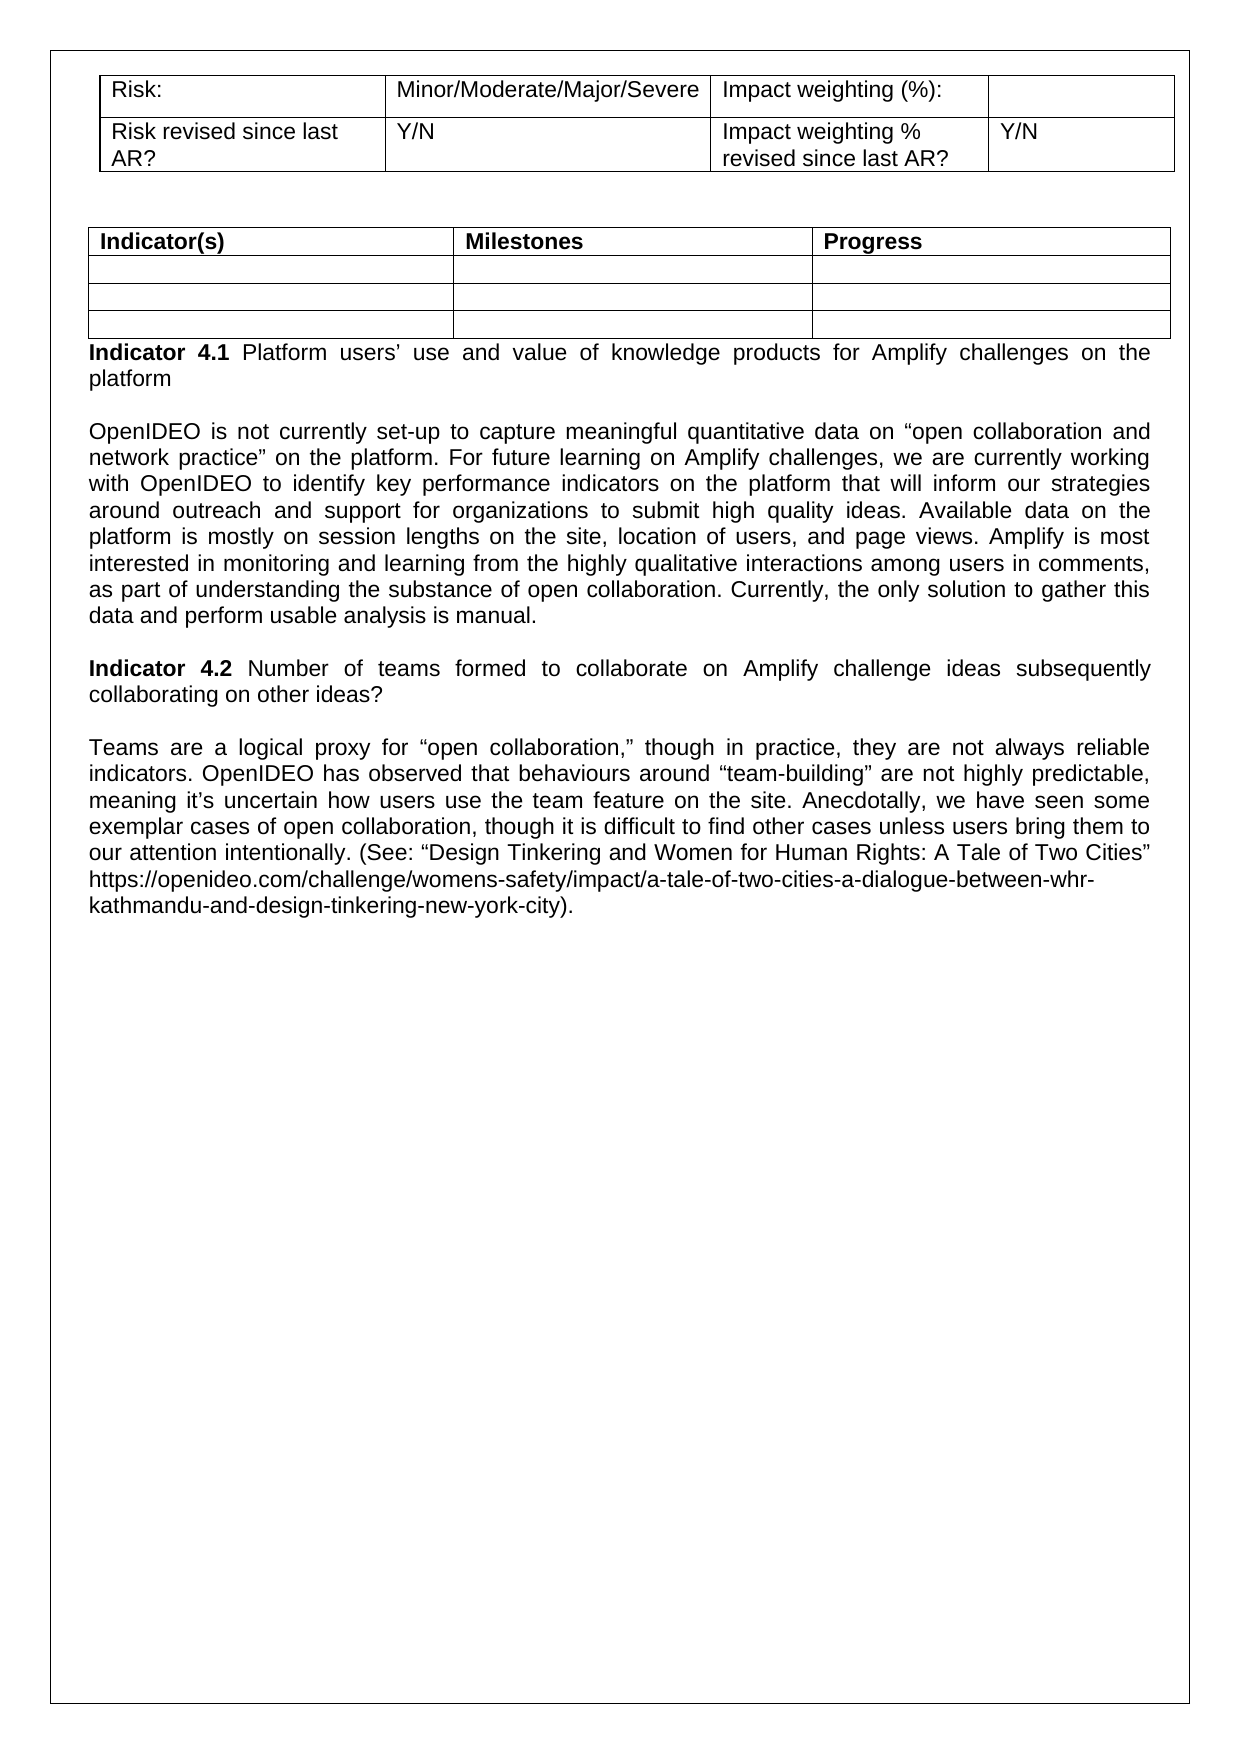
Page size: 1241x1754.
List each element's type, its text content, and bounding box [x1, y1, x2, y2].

table_cell [989, 76, 1174, 117]
table_cell [89, 256, 453, 283]
table_header Progress [813, 228, 1170, 255]
text OpenIDEO is not currently set-up to capture meaningful quantitative data on “open collaboration and network practice” on the platform. For future learning on Amplify challenges, we are currently working with OpenIDEO to identify key performance indicators on the platform that will inform our strategies around outreach and support for organizations to submit high quality ideas. Available data on the platform is mostly on session lengths on the site, location of users, and page views. Amplify is most interested in monitoring and learning from the highly qualitative interactions among users in comments, as part of understanding the substance of open collaboration. Currently, the only solution to gather this data and perform usable analysis is manual. [89, 418, 1152, 628]
table_cell [89, 284, 453, 310]
text Teams are a logical proxy for “open collaboration,” though in practice, they are not always reliable indicators. OpenIDEO has observed that behaviours around “team-building” are not highly predictable, meaning it’s uncertain how users use the team feature on the site. Anecdotally, we have seen some exemplar cases of open collaboration, though it is difficult to find other cases unless users bring them to our attention intentionally. (See: “Design Tinkering and Women for Human Rights: A Tale of Two Cities” https://openideo.com/challenge/womens-safety/impact/a-tale-of-two-cities-a-dialogue-between-whr-kathmandu-and-design-tinkering-new-york-city). [89, 734, 1152, 918]
table_cell [813, 256, 1170, 283]
table_cell [454, 311, 812, 338]
table_cell [89, 311, 453, 338]
table_cell [813, 284, 1170, 310]
table_cell [454, 284, 812, 310]
table_cell Y/N [386, 118, 710, 171]
table_cell Impact weighting % revised since last AR? [711, 118, 988, 171]
table_cell Impact weighting (%): [711, 76, 988, 117]
text Indicator 4.2 Number of teams formed to collaborate on Amplify challenge ideas subsequently collaborating on other ideas? [89, 655, 1152, 708]
table_cell [813, 311, 1170, 338]
table_header Milestones [454, 228, 812, 255]
table_cell Minor/Moderate/Major/Severe [386, 76, 710, 117]
table_header Indicator(s) [89, 228, 453, 255]
table_cell Risk revised since last AR? [101, 118, 385, 171]
table_cell [454, 256, 812, 283]
table_cell Y/N [989, 118, 1174, 171]
table_cell Risk: [101, 76, 385, 117]
text Indicator 4.1 Platform users’ use and value of knowledge products for Amplify challenges on the platform [89, 339, 1152, 391]
